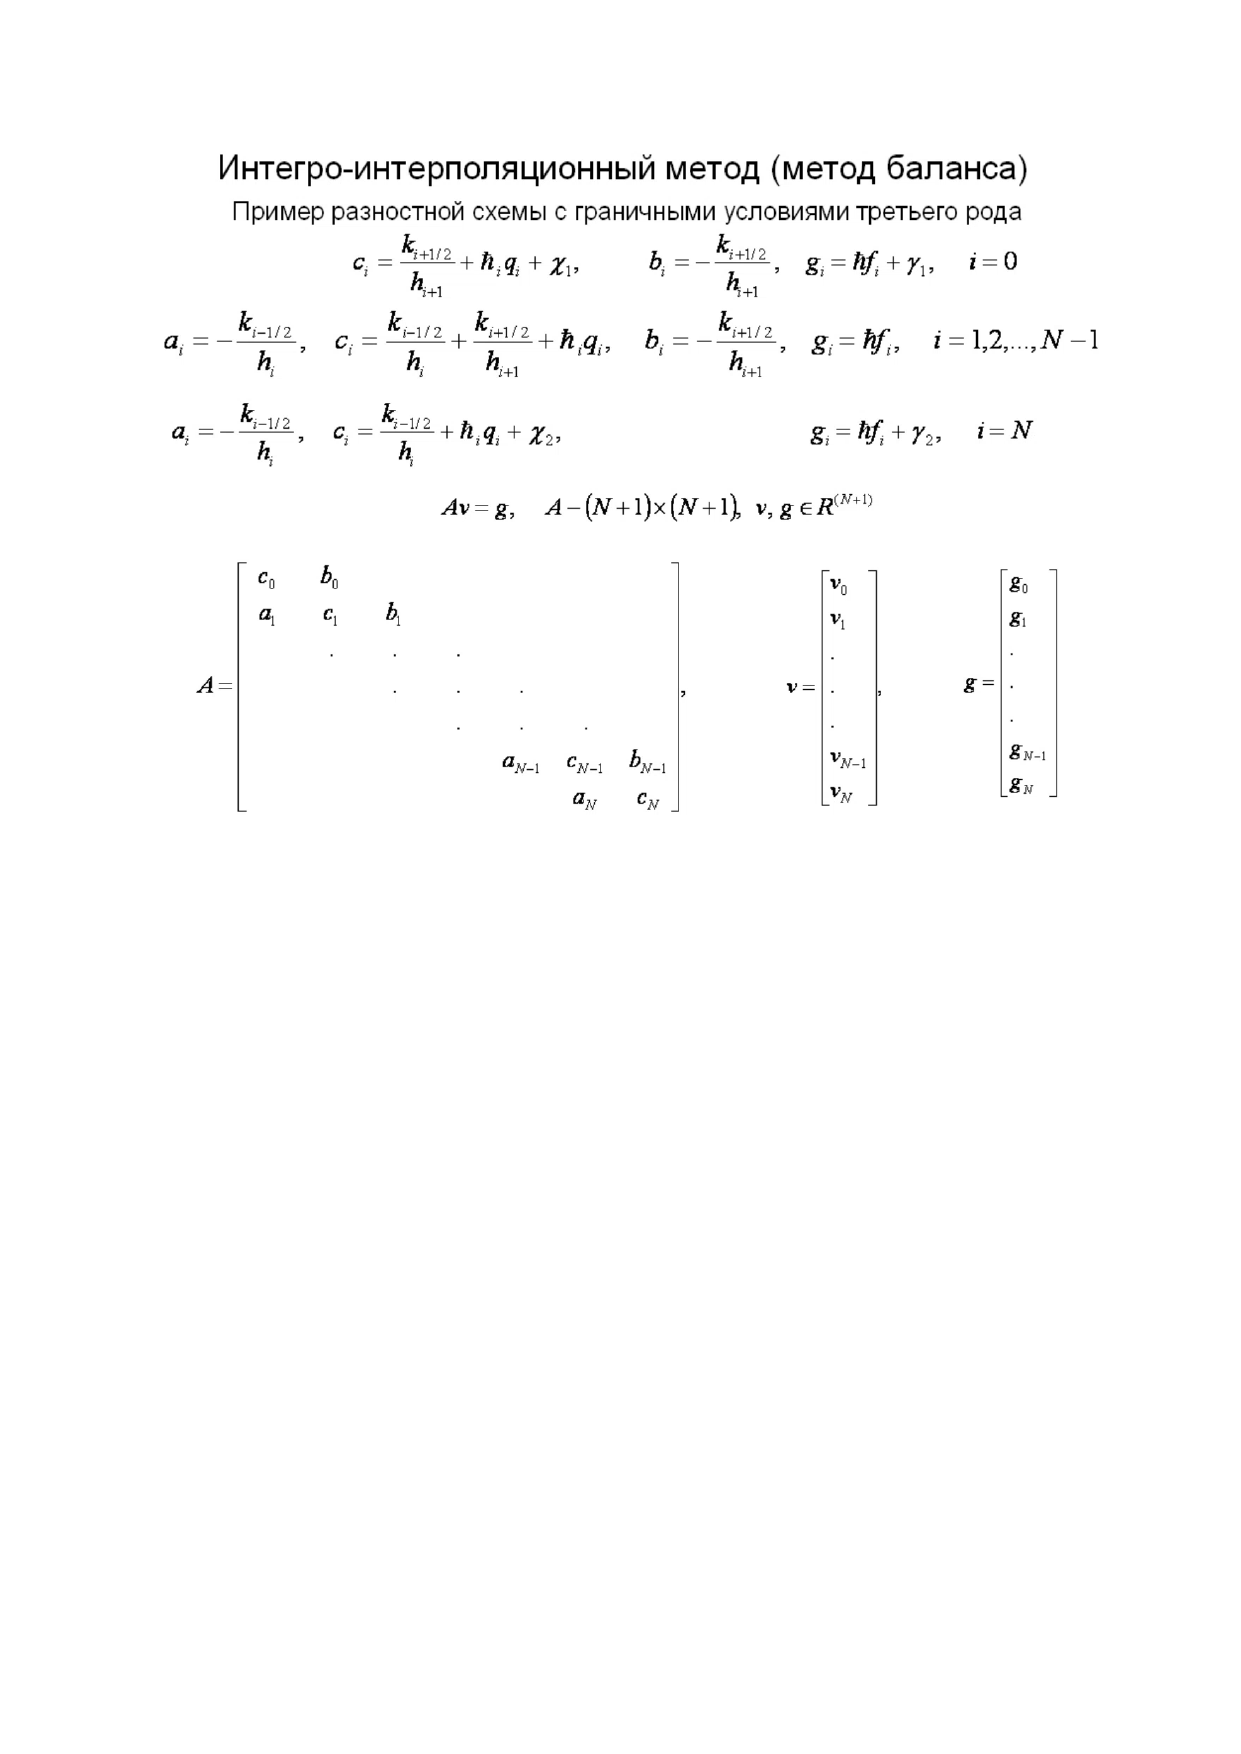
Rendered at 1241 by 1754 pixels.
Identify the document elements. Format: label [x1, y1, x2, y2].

picture [118, 118, 1123, 826]
